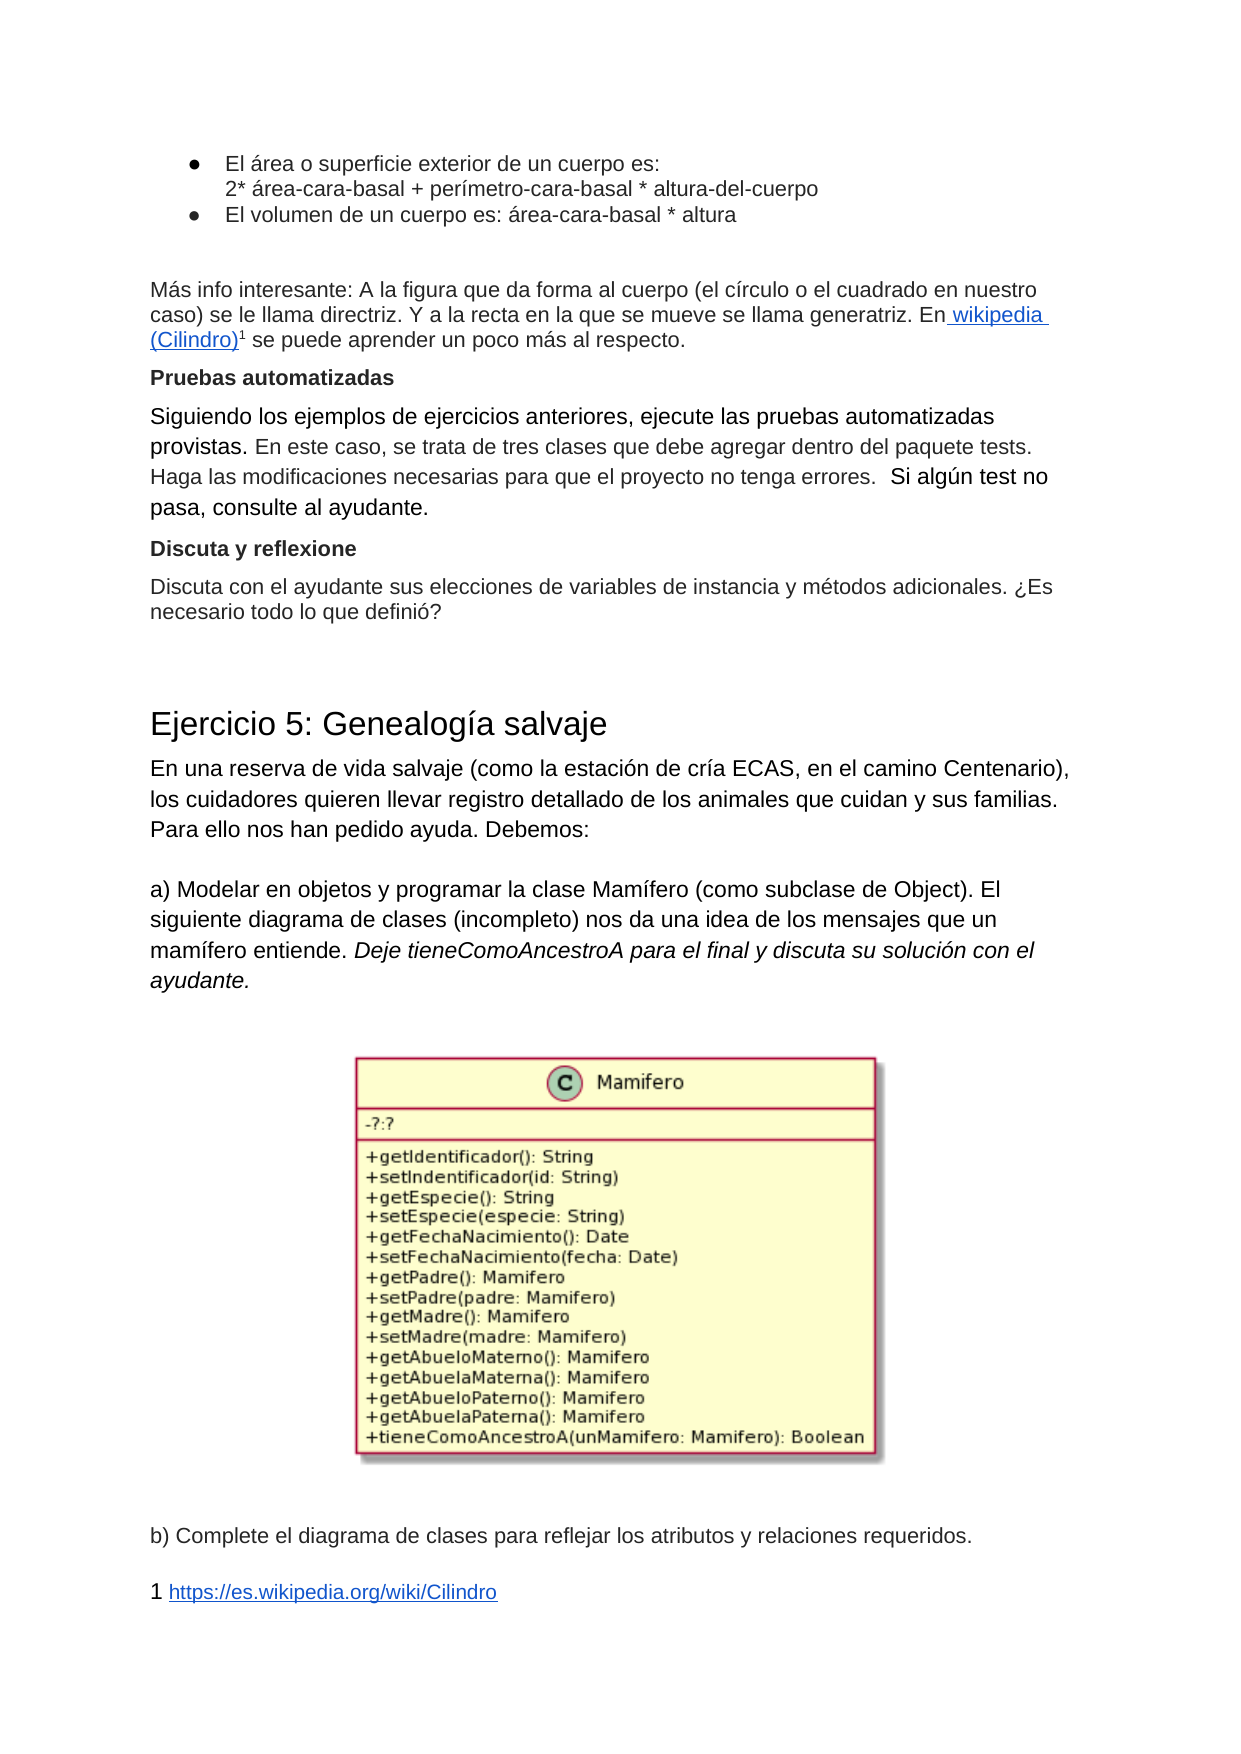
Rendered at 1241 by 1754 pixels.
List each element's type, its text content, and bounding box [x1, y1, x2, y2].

text https://es.wikipedia.org/wiki/Cilindro [150, 1578, 1090, 1604]
text a) Modelar en objetos y programar la clase Mamífero (como subclase de Object). El siguiente diagrama de clases (incompleto) nos da una idea de los mensajes que un mamífero entiende. Deje tieneComoAncestroA para el final y discuta su solución con el ayudante. [150, 876, 1090, 993]
text Discuta con el ayudante sus elecciones de variables de instancia y métodos adicionales. ¿Es necesario todo lo que definió? [150, 574, 1090, 624]
subtitle Ejercicio 5: Genealogía salvaje [150, 704, 1090, 743]
text En una reserva de vida salvaje (como la estación de cría ECAS, en el camino Centenario), los cuidadores quieren llevar registro detallado de los animales que cuidan y sus familias. Para ello nos han pedido ayuda. Debemos: [150, 755, 1090, 842]
text Más info interesante: A la figura que da forma al cuerpo (el círculo o el cuadrado en nuestro caso) se le llama directriz. Y a la recta en la que se mueve se llama generatriz. En wikipedia (Cilindro) se puede aprender un poco más al respecto. [150, 277, 1090, 353]
list El área o superficie exterior de un cuerpo es: 2* área-cara-basal + perímetro-cara-basal * altura-del-cuerpo [187, 150, 1090, 202]
text Pruebas automatizadas [150, 365, 1090, 390]
picture [346, 1047, 895, 1473]
text Discuta y reflexione [150, 536, 1090, 561]
text b) Complete el diagrama de clases para reflejar los atributos y relaciones requeridos. [150, 1522, 1090, 1548]
text Siguiendo los ejemplos de ejercicios anteriores, ejecute las pruebas automatizadas provistas. En este caso, se trata de tres clases que debe agregar dentro del paquete tests. Haga las modificaciones necesarias para que el proyecto no tenga errores. Si algún test no pasa, consulte al ayudante. [150, 403, 1090, 520]
list El volumen de un cuerpo es: área-cara-basal * altura [187, 202, 1090, 227]
